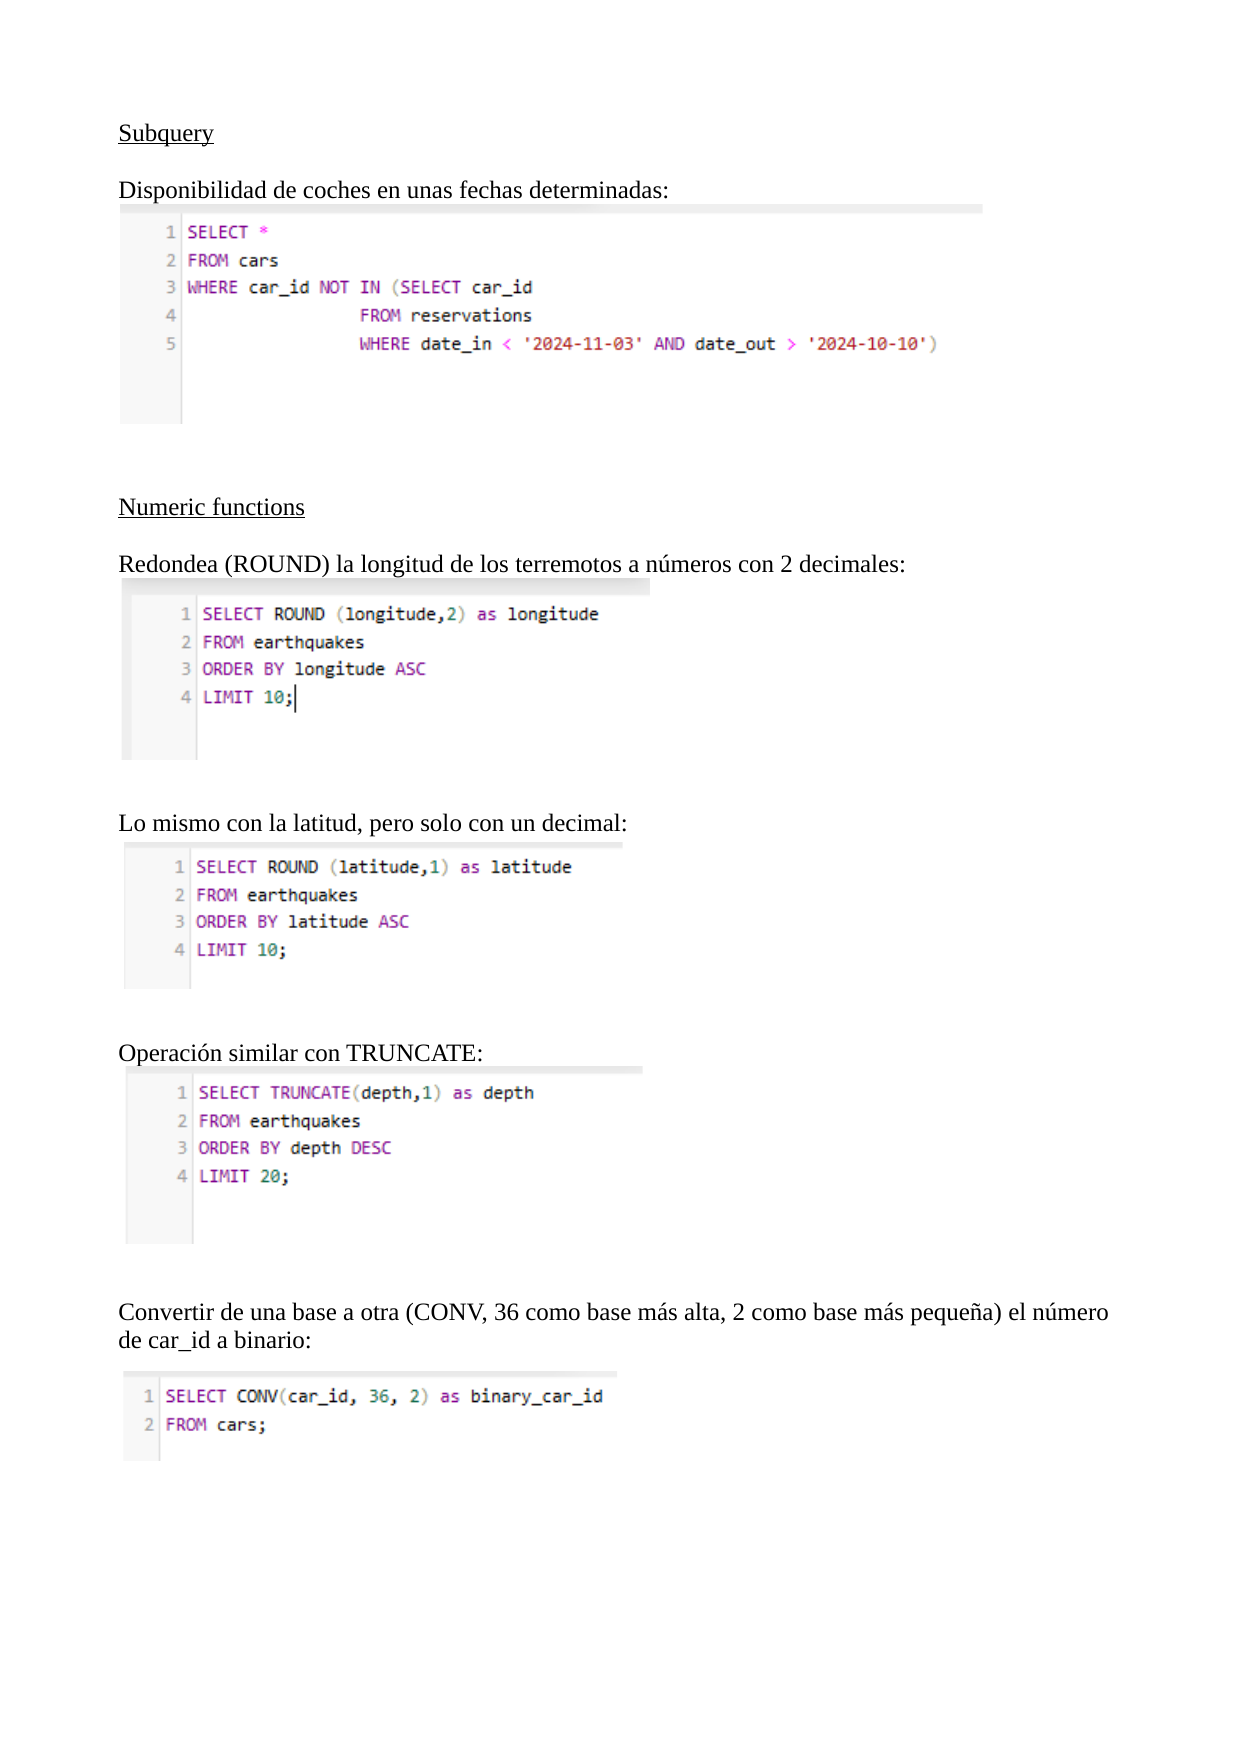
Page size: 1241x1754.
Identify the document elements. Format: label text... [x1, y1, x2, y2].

text Disponibilidad de coches en unas fechas determinadas: [118, 176, 1122, 204]
picture [123, 1371, 618, 1461]
text Redondea (ROUND) la longitud de los terremotos a números con 2 decimales: [118, 549, 1122, 578]
text Convertir de una base a otra (CONV, 36 como base más alta, 2 como base más pequeña) el número de car_id a binario: [118, 1297, 1122, 1354]
picture [120, 204, 983, 424]
picture [121, 578, 650, 760]
text Operación similar con TRUNCATE: [118, 1038, 1122, 1067]
picture [124, 842, 623, 989]
text Numeric functions [118, 492, 1122, 521]
text Lo mismo con la latitud, pero solo con un decimal: [118, 808, 1122, 837]
text Subquery [118, 118, 1122, 147]
picture [125, 1066, 643, 1244]
